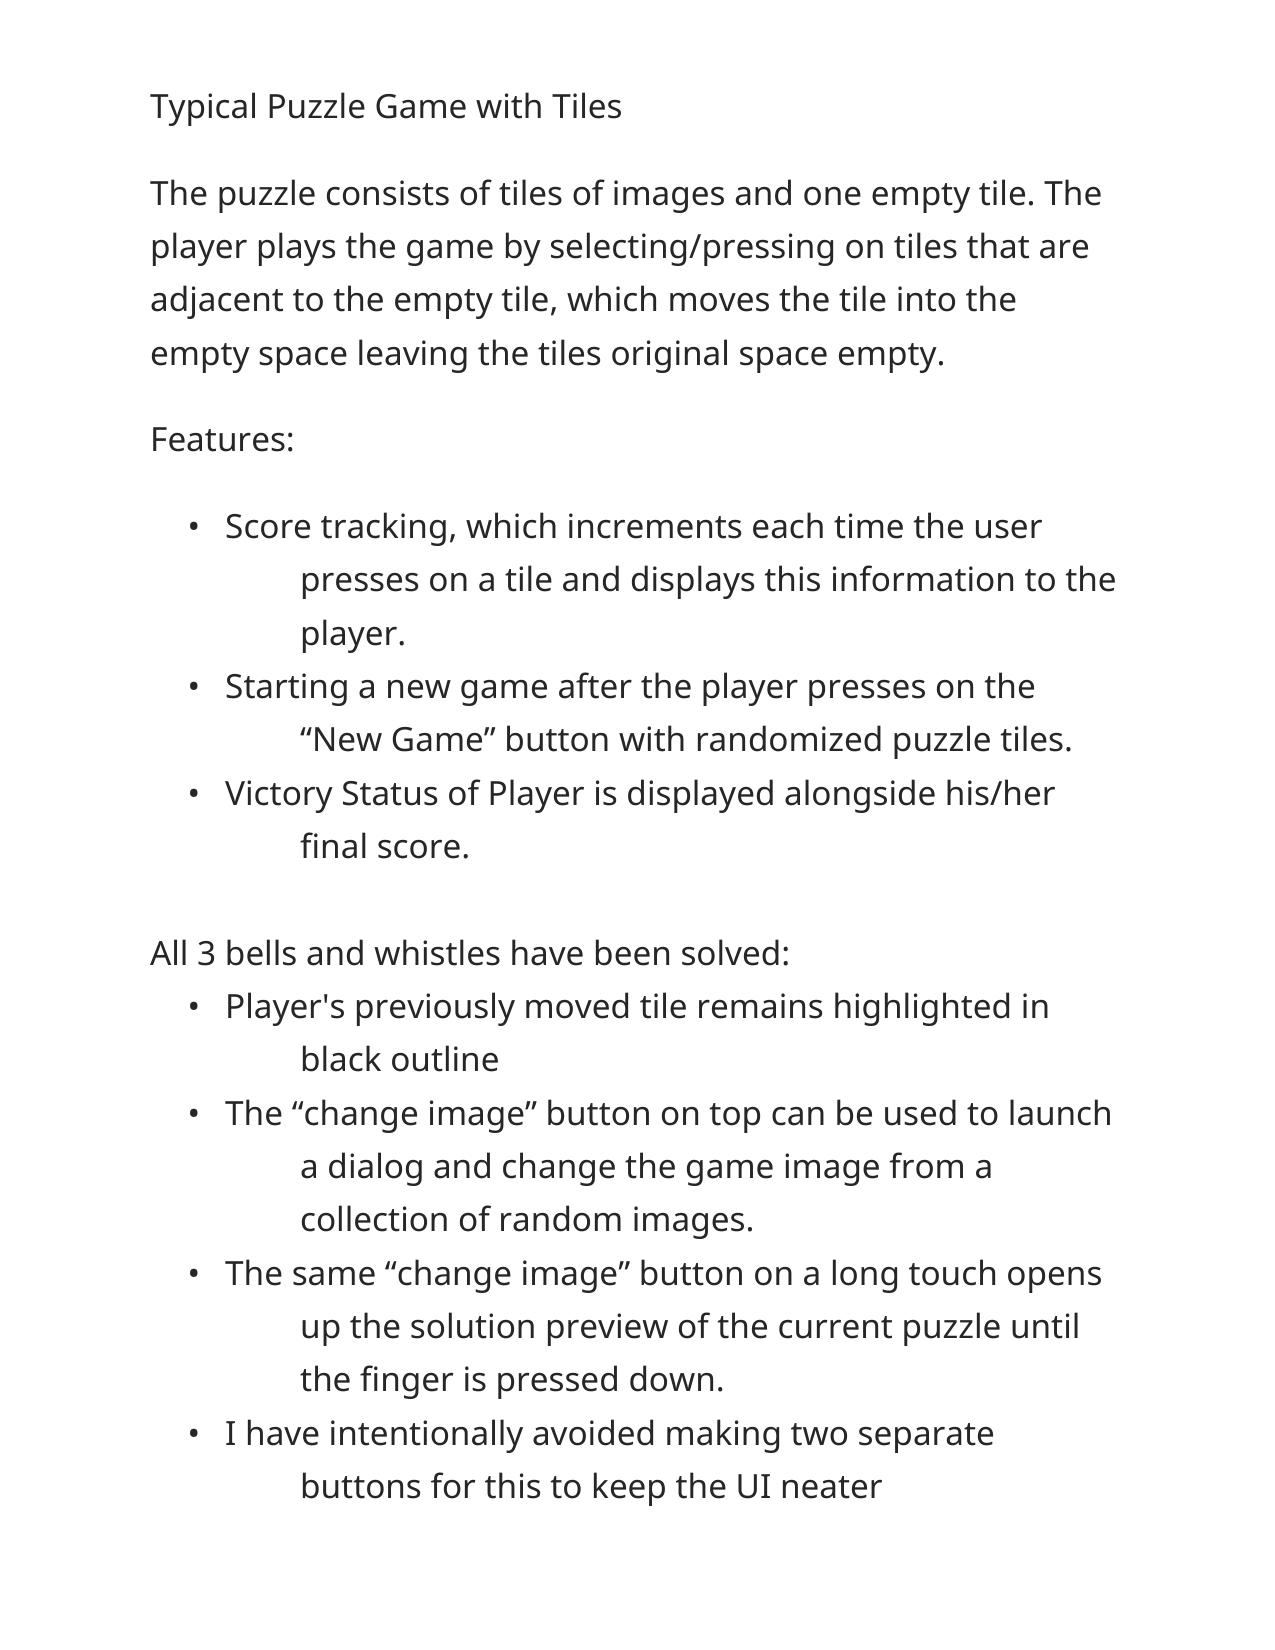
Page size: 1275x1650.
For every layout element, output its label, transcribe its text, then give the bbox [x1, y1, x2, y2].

list The same “change image” button on a long touch opens up the solution preview of the current puzzle until the finger is pressed down. [187, 1242, 1125, 1402]
list Starting a new game after the player presses on the “New Game” button with randomized puzzle tiles. [187, 655, 1125, 762]
text The puzzle consists of tiles of images and one empty tile. The player plays the game by selecting/pressing on tiles that are adjacent to the empty tile, which moves the tile into the empty space leaving the tiles original space empty. [150, 162, 1125, 375]
text All 3 bells and whistles have been solved: [150, 922, 1125, 975]
list Score tracking, which increments each time the user presses on a tile and displays this information to the player. [187, 495, 1125, 655]
list I have intentionally avoided making two separate buttons for this to keep the UI neater [187, 1402, 1125, 1508]
list Victory Status of Player is displayed alongside his/her final score. [187, 762, 1125, 868]
text Features: [150, 408, 1125, 462]
list The “change image” button on top can be used to launch a dialog and change the game image from a collection of random images. [187, 1082, 1125, 1242]
list Player's previously moved tile remains highlighted in black outline [187, 975, 1125, 1082]
text Typical Puzzle Game with Tiles [150, 75, 1125, 128]
